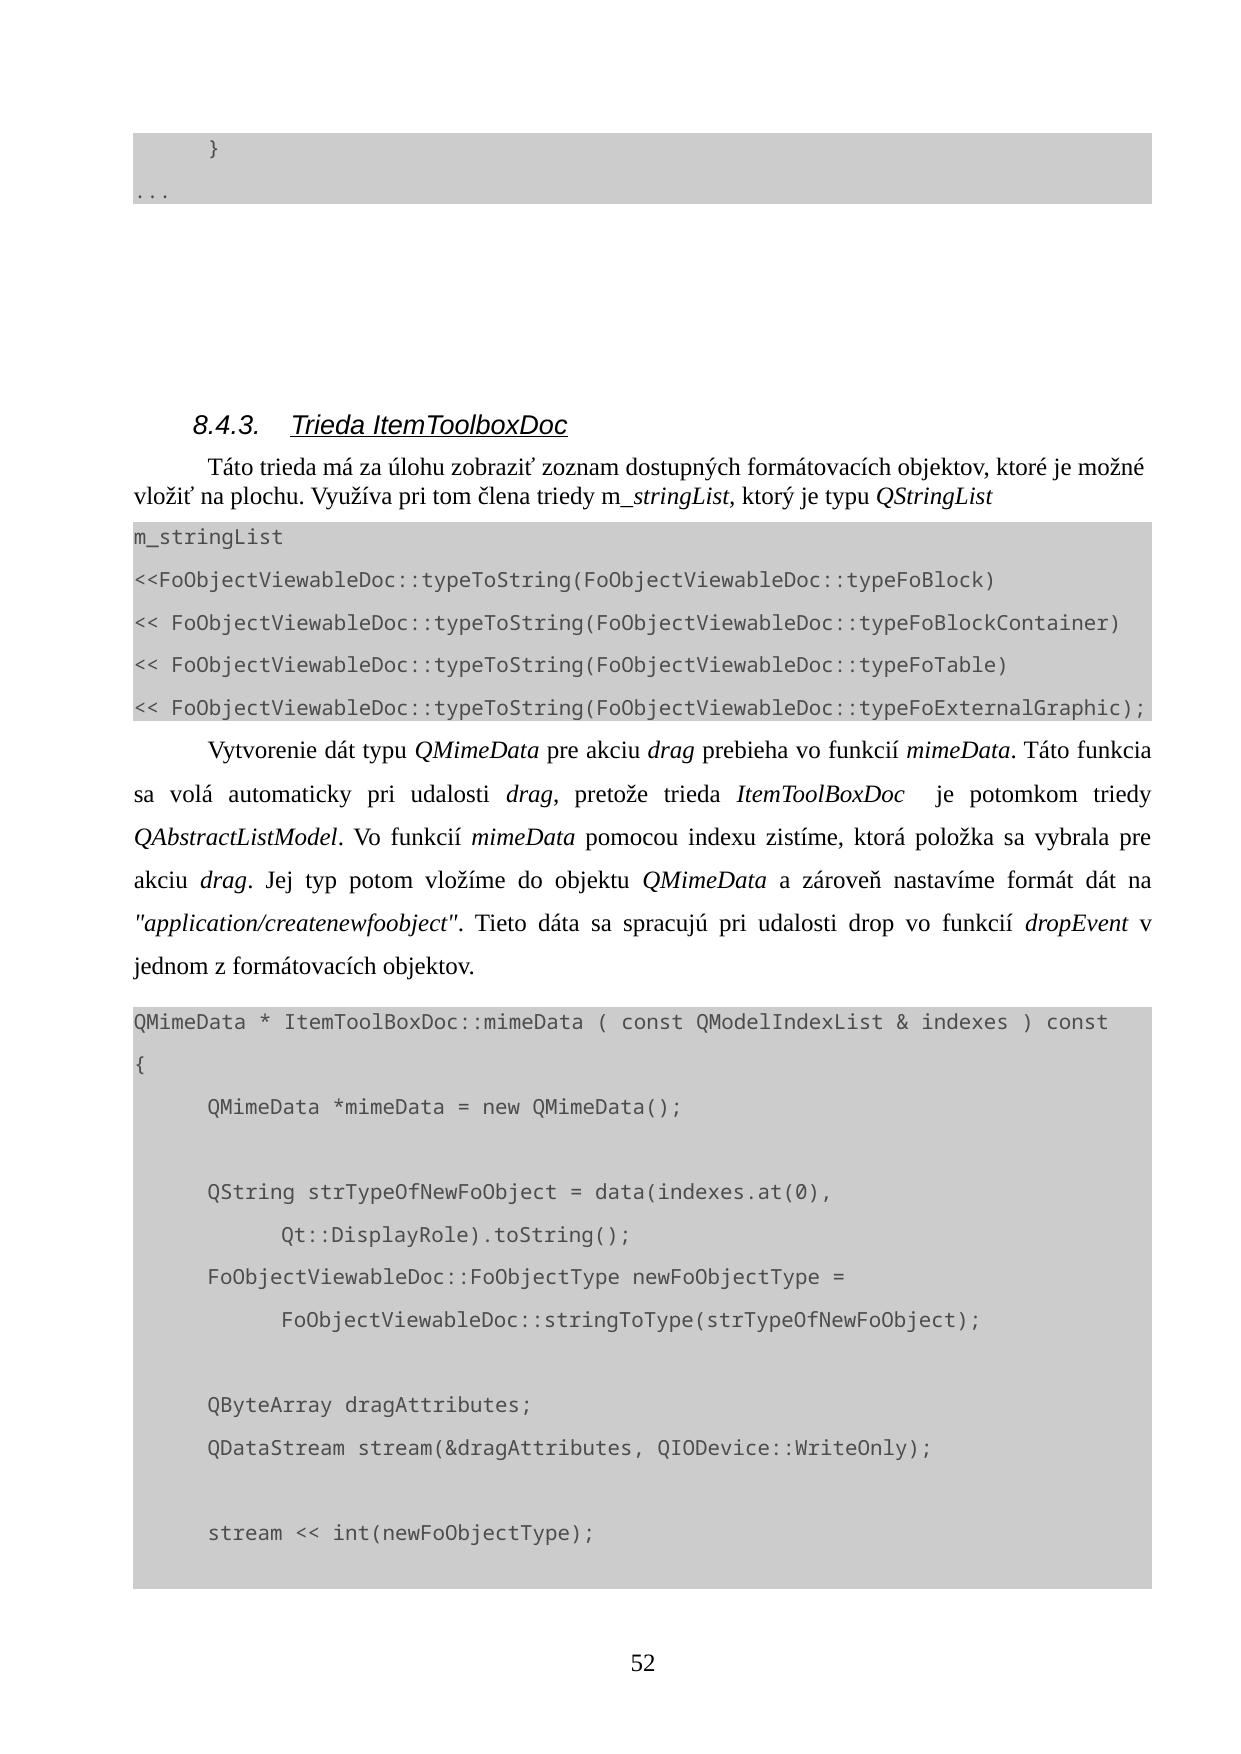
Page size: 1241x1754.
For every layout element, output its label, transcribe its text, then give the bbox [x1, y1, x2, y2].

text << FoObjectViewableDoc::typeToString(FoObjectViewableDoc::typeFoBlockContainer) [133, 608, 1152, 636]
text QByteArray dragAttributes; [133, 1390, 1152, 1419]
text << FoObjectViewableDoc::typeToString(FoObjectViewableDoc::typeFoTable) [133, 650, 1152, 679]
text << FoObjectViewableDoc::typeToString(FoObjectViewableDoc::typeFoExternalGraphic); [133, 693, 1152, 721]
text QString strTypeOfNewFoObject = data(indexes.at(0), Qt::DisplayRole).toString(); [133, 1177, 1152, 1248]
text QDataStream stream(&dragAttributes, QIODevice::WriteOnly); [133, 1433, 1152, 1461]
text QMimeData *mimeData = new QMimeData(); [133, 1092, 1152, 1120]
text } [133, 133, 1152, 162]
text Vytvorenie dát typu QMimeData pre akciu drag prebieha vo funkcií mimeData. Táto funkcia sa volá automaticky pri udalosti drag, pretože trieda ItemToolBoxDoc je potomkom triedy QAbstractListModel. Vo funkcií mimeData pomocou indexu zistíme, ktorá položka sa vybrala pre akciu drag. Jej typ potom vložíme do objektu QMimeData a zároveň nastavíme formát dát na "application/createnewfoobject". Tieto dáta sa spracujú pri udalosti drop vo funkcií dropEvent v jednom z formátovacích objektov. [133, 736, 1152, 980]
text { [133, 1049, 1152, 1078]
text <<FoObjectViewableDoc::typeToString(FoObjectViewableDoc::typeFoBlock) [133, 565, 1152, 593]
text ... [133, 176, 1152, 204]
subtitle Trieda ItemToolboxDoc [193, 409, 1152, 440]
text FoObjectViewableDoc::FoObjectType newFoObjectType = FoObjectViewableDoc::stringToType(strTypeOfNewFoObject); [133, 1262, 1152, 1333]
text stream << int(newFoObjectType); [133, 1518, 1152, 1546]
text m_stringList [133, 522, 1152, 551]
text QMimeData * ItemToolBoxDoc::mimeData ( const QModelIndexList & indexes ) const [133, 1007, 1152, 1035]
text Táto trieda má za úlohu zobraziť zoznam dostupných formátovacích objektov, ktoré je možné vložiť na plochu. Využíva pri tom člena triedy m_stringList, ktorý je typu QStringList [133, 452, 1152, 510]
